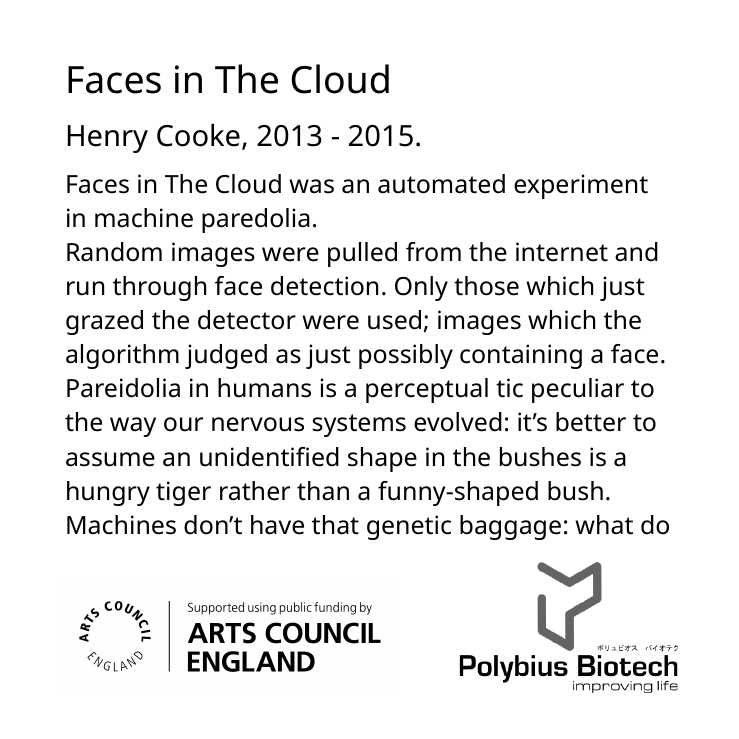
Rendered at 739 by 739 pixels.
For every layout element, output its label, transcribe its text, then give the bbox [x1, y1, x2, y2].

picture [459, 562, 678, 693]
picture [62, 583, 398, 690]
table_cell Faces in The Cloud was an automated experiment in machine paredolia. Random images were pulled from the internet and run through face detection. Only those which just grazed the detector were used; images which the algorithm judged as just possibly containing a face. Pareidolia in humans is a perceptual tic peculiar to the way our nervous systems evolved: it’s better to assume an unidentified shape in the bushes is a hungry tiger rather than a funny-shaped bush. Machines don’t have that genetic baggage: what do [59, 161, 679, 547]
table_cell Henry Cooke, 2013 - 2015. [59, 110, 679, 161]
table_header Faces in The Cloud [59, 47, 679, 110]
